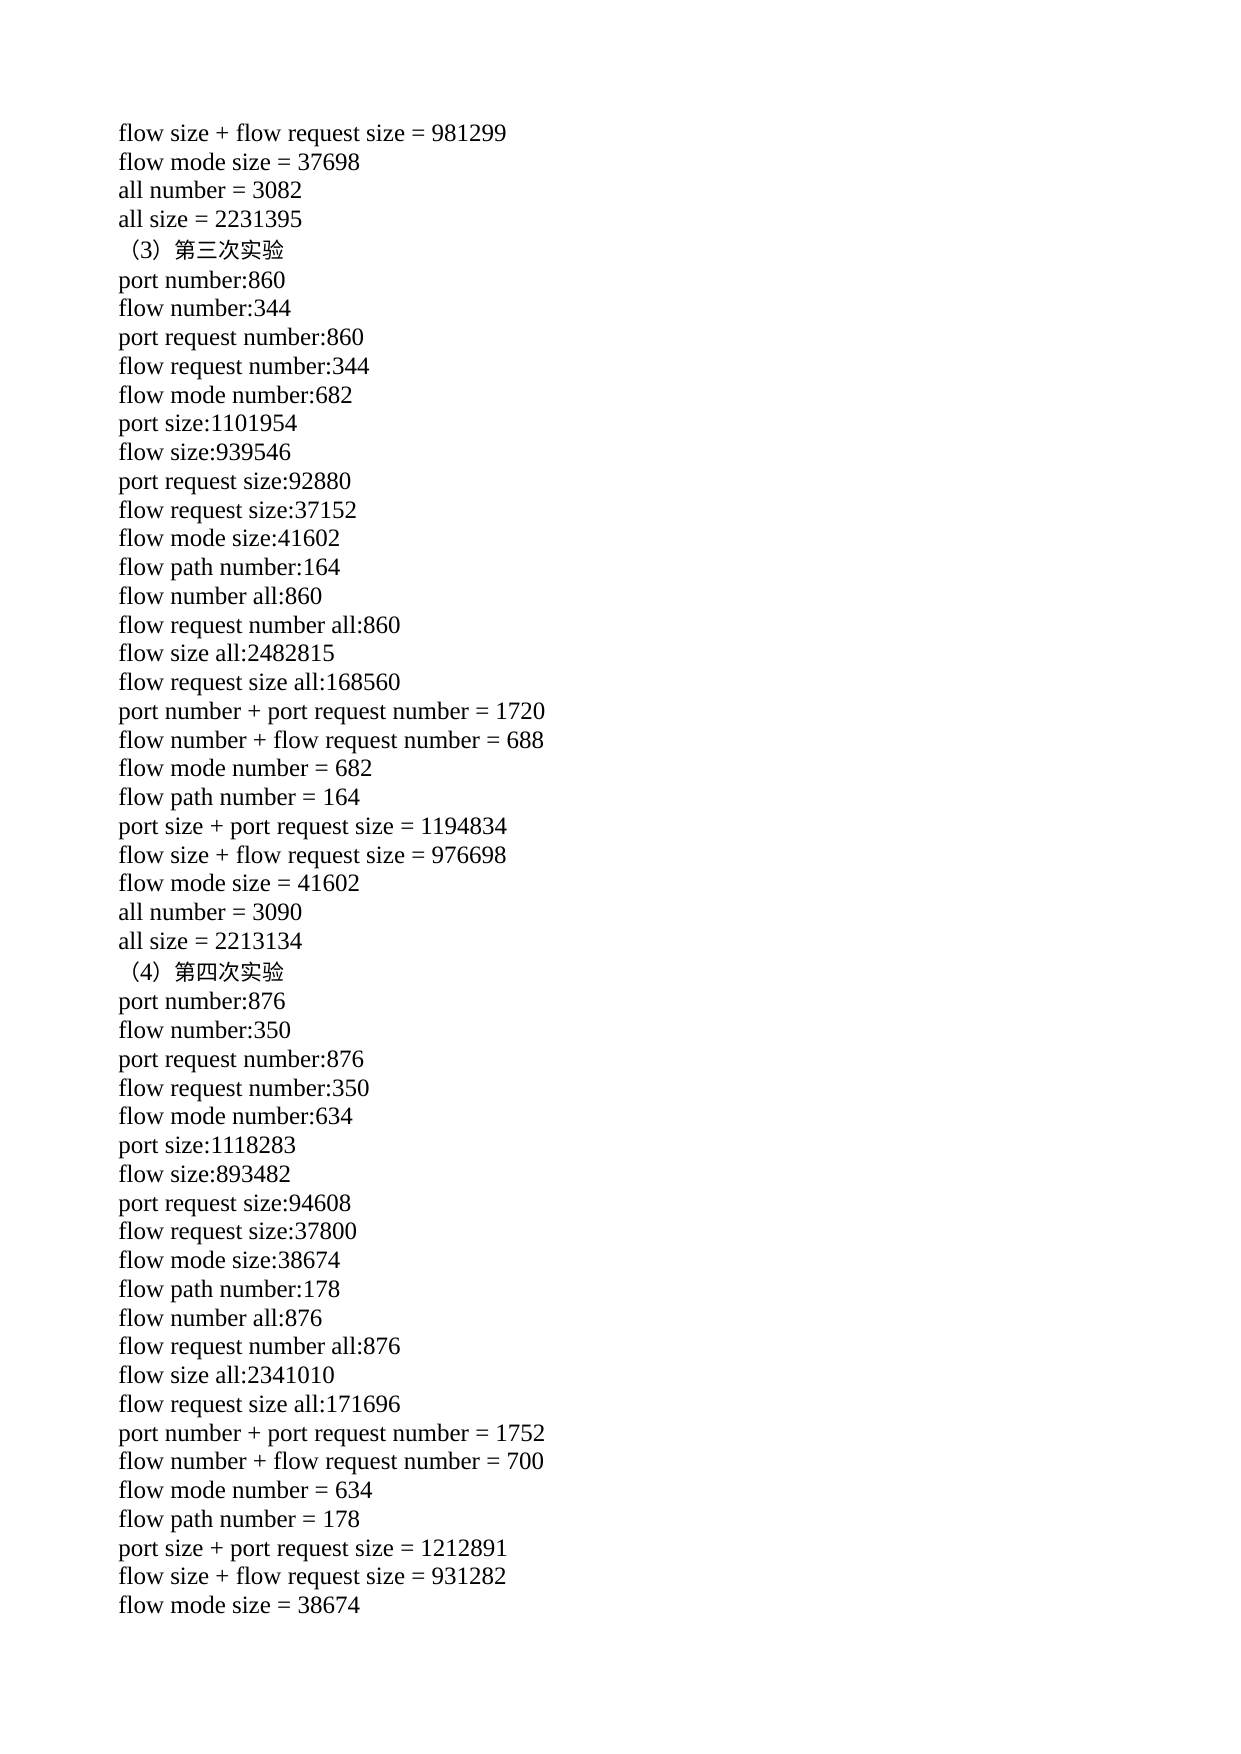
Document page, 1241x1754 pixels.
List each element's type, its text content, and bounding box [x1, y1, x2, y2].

text flow size + flow request size = 976698 [118, 840, 1122, 868]
text flow size + flow request size = 931282 [118, 1561, 1122, 1590]
text flow request size:37800 [118, 1216, 1122, 1245]
text port request size:94608 [118, 1188, 1122, 1216]
text flow request number:344 [118, 351, 1122, 380]
text flow request number all:876 [118, 1331, 1122, 1360]
text flow mode size = 41602 [118, 868, 1122, 897]
text flow path number:164 [118, 552, 1122, 581]
text port size + port request size = 1212891 [118, 1533, 1122, 1561]
text port size:1118283 [118, 1130, 1122, 1159]
text port request size:92880 [118, 466, 1122, 495]
text flow size + flow request size = 981299 [118, 118, 1122, 147]
text flow mode number = 682 [118, 753, 1122, 782]
text flow number all:876 [118, 1303, 1122, 1331]
text port number:876 [118, 986, 1122, 1015]
text flow size all:2482815 [118, 638, 1122, 667]
text port size:1101954 [118, 408, 1122, 437]
text flow number:350 [118, 1015, 1122, 1044]
text all size = 2213134 [118, 926, 1122, 955]
text all size = 2231395 [118, 204, 1122, 233]
text flow number + flow request number = 688 [118, 725, 1122, 753]
text port number + port request number = 1752 [118, 1418, 1122, 1446]
text （3）第三次实验 [118, 233, 1122, 265]
text flow path number = 164 [118, 782, 1122, 811]
text flow request size all:171696 [118, 1389, 1122, 1418]
text flow mode size = 37698 [118, 147, 1122, 176]
text flow path number:178 [118, 1274, 1122, 1303]
text port request number:860 [118, 322, 1122, 351]
text flow mode size:41602 [118, 523, 1122, 552]
text flow number all:860 [118, 581, 1122, 610]
text flow mode size = 38674 [118, 1590, 1122, 1619]
text flow size:939546 [118, 437, 1122, 466]
text flow mode number:634 [118, 1101, 1122, 1130]
text flow request number:350 [118, 1073, 1122, 1101]
text flow size:893482 [118, 1159, 1122, 1188]
text flow request size all:168560 [118, 667, 1122, 696]
text port number:860 [118, 265, 1122, 293]
text flow mode number:682 [118, 380, 1122, 408]
text flow request number all:860 [118, 610, 1122, 638]
text port number + port request number = 1720 [118, 696, 1122, 725]
text flow path number = 178 [118, 1504, 1122, 1533]
text （4）第四次实验 [118, 955, 1122, 986]
text port request number:876 [118, 1044, 1122, 1073]
text flow mode number = 634 [118, 1475, 1122, 1504]
text all number = 3082 [118, 176, 1122, 204]
text flow request size:37152 [118, 495, 1122, 523]
text all number = 3090 [118, 897, 1122, 926]
text flow mode size:38674 [118, 1245, 1122, 1274]
text flow number:344 [118, 293, 1122, 322]
text flow number + flow request number = 700 [118, 1446, 1122, 1475]
text flow size all:2341010 [118, 1360, 1122, 1389]
text port size + port request size = 1194834 [118, 811, 1122, 840]
